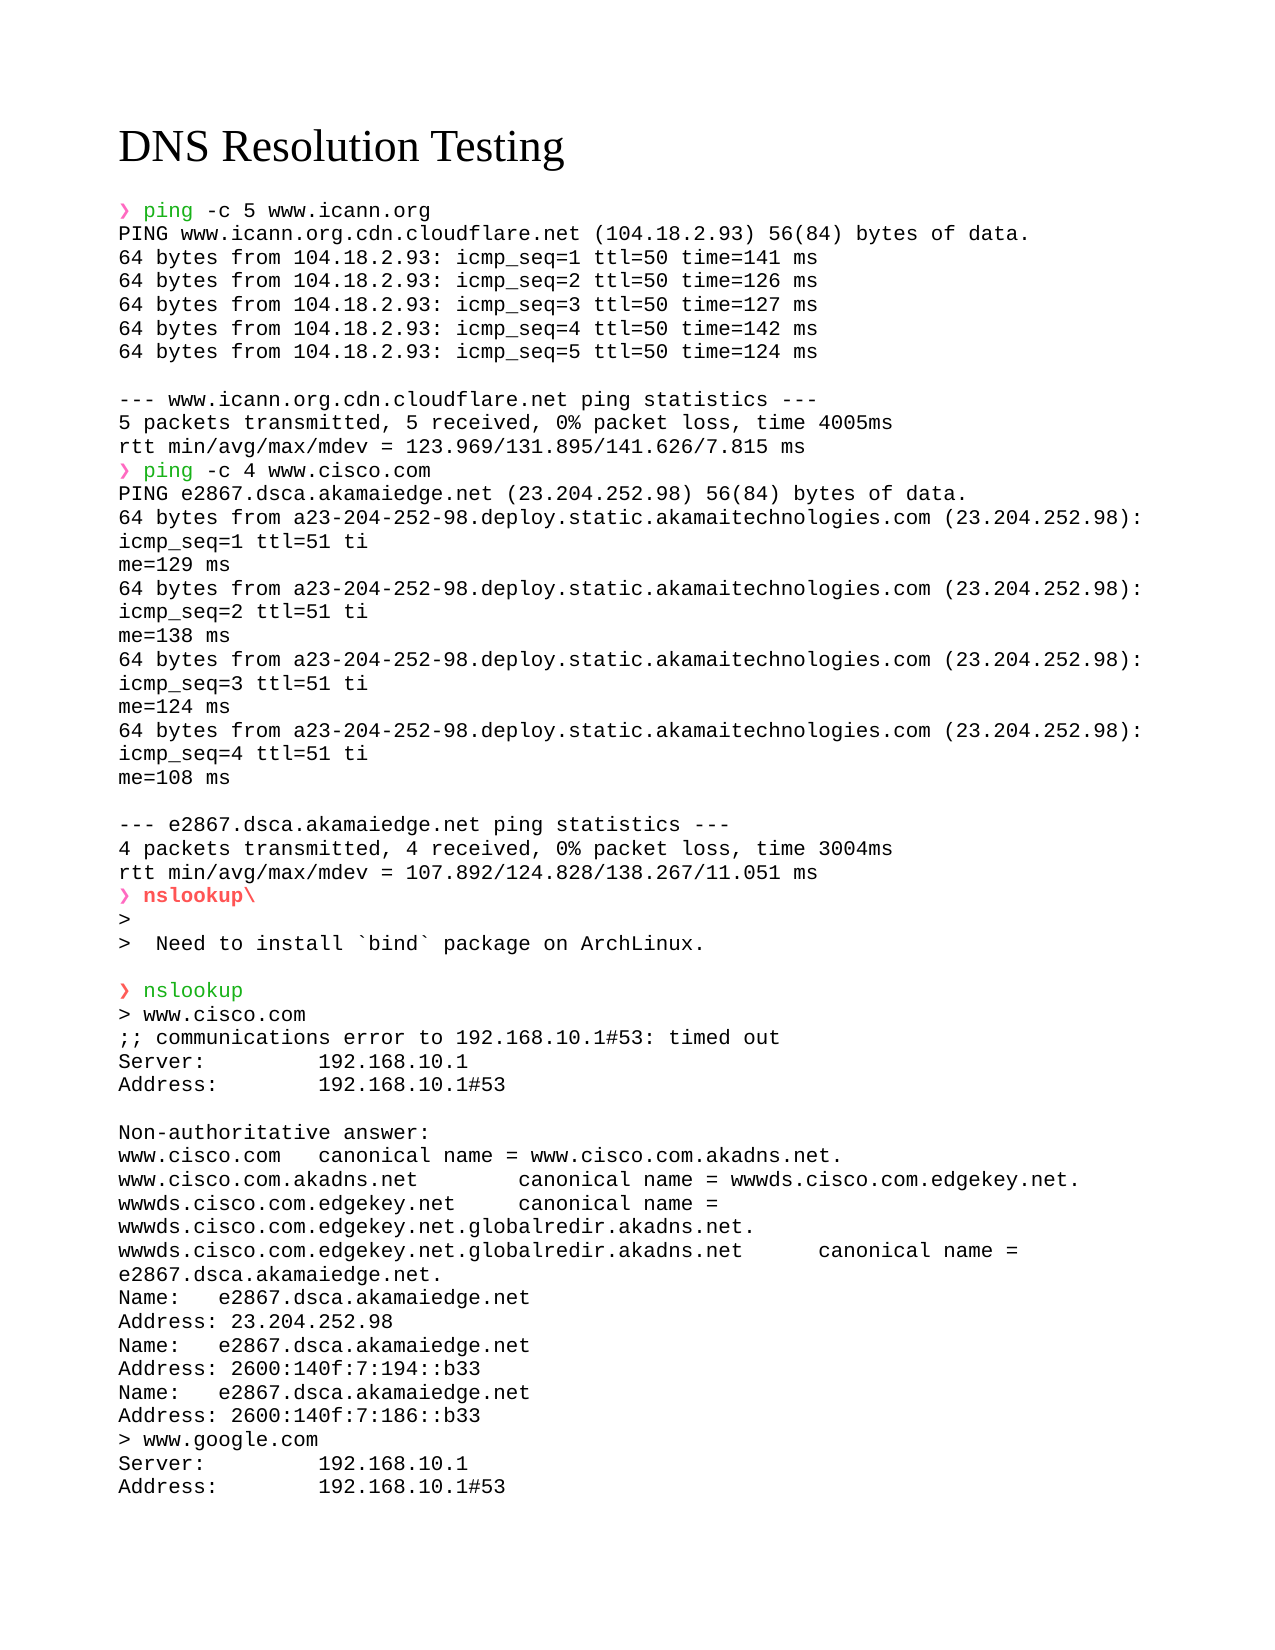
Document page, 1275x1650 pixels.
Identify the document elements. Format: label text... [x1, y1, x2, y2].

text ❯ ping -c 5 www.icann.org PING www.icann.org.cdn.cloudflare.net (104.18.2.93) 56(84) bytes of data. 64 bytes from 104.18.2.93: icmp_seq=1 ttl=50 time=141 ms 64 bytes from 104.18.2.93: icmp_seq=2 ttl=50 time=126 ms 64 bytes from 104.18.2.93: icmp_seq=3 ttl=50 time=127 ms 64 bytes from 104.18.2.93: icmp_seq=4 ttl=50 time=142 ms 64 bytes from 104.18.2.93: icmp_seq=5 ttl=50 time=124 ms --- www.icann.org.cdn.cloudflare.net ping statistics --- 5 packets transmitted, 5 received, 0% packet loss, time 4005ms rtt min/avg/max/mdev = 123.969/131.895/141.626/7.815 ms ❯ ping -c 4 www.cisco.com PING e2867.dsca.akamaiedge.net (23.204.252.98) 56(84) bytes of data. 64 bytes from a23-204-252-98.deploy.static.akamaitechnologies.com (23.204.252.98): icmp_seq=1 ttl=51 ti me=129 ms 64 bytes from a23-204-252-98.deploy.static.akamaitechnologies.com (23.204.252.98): icmp_seq=2 ttl=51 ti me=138 ms 64 bytes from a23-204-252-98.deploy.static.akamaitechnologies.com (23.204.252.98): icmp_seq=3 ttl=51 ti me=124 ms 64 bytes from a23-204-252-98.deploy.static.akamaitechnologies.com (23.204.252.98): icmp_seq=4 ttl=51 ti me=108 ms --- e2867.dsca.akamaiedge.net ping statistics --- 4 packets transmitted, 4 received, 0% packet loss, time 3004ms rtt min/avg/max/mdev = 107.892/124.828/138.267/11.051 ms ❯ nslookup\ > > Need to install `bind` package on ArchLinux. ❯ nslookup > www.cisco.com ;; communications error to 192.168.10.1#53: timed out Server: 192.168.10.1 Address: 192.168.10.1#53 Non-authoritative answer: www.cisco.com canonical name = www.cisco.com.akadns.net. www.cisco.com.akadns.net canonical name = wwwds.cisco.com.edgekey.net. wwwds.cisco.com.edgekey.net canonical name = wwwds.cisco.com.edgekey.net.globalredir.akadns.net. wwwds.cisco.com.edgekey.net.globalredir.akadns.net canonical name = e2867.dsca.akamaiedge.net. Name: e2867.dsca.akamaiedge.net Address: 23.204.252.98 Name: e2867.dsca.akamaiedge.net Address: 2600:140f:7:194::b33 Name: e2867.dsca.akamaiedge.net Address: 2600:140f:7:186::b33 > www.google.com Server: 192.168.10.1 Address: 192.168.10.1#53 [118, 199, 1157, 1524]
text DNS Resolution Testing [118, 118, 1157, 171]
